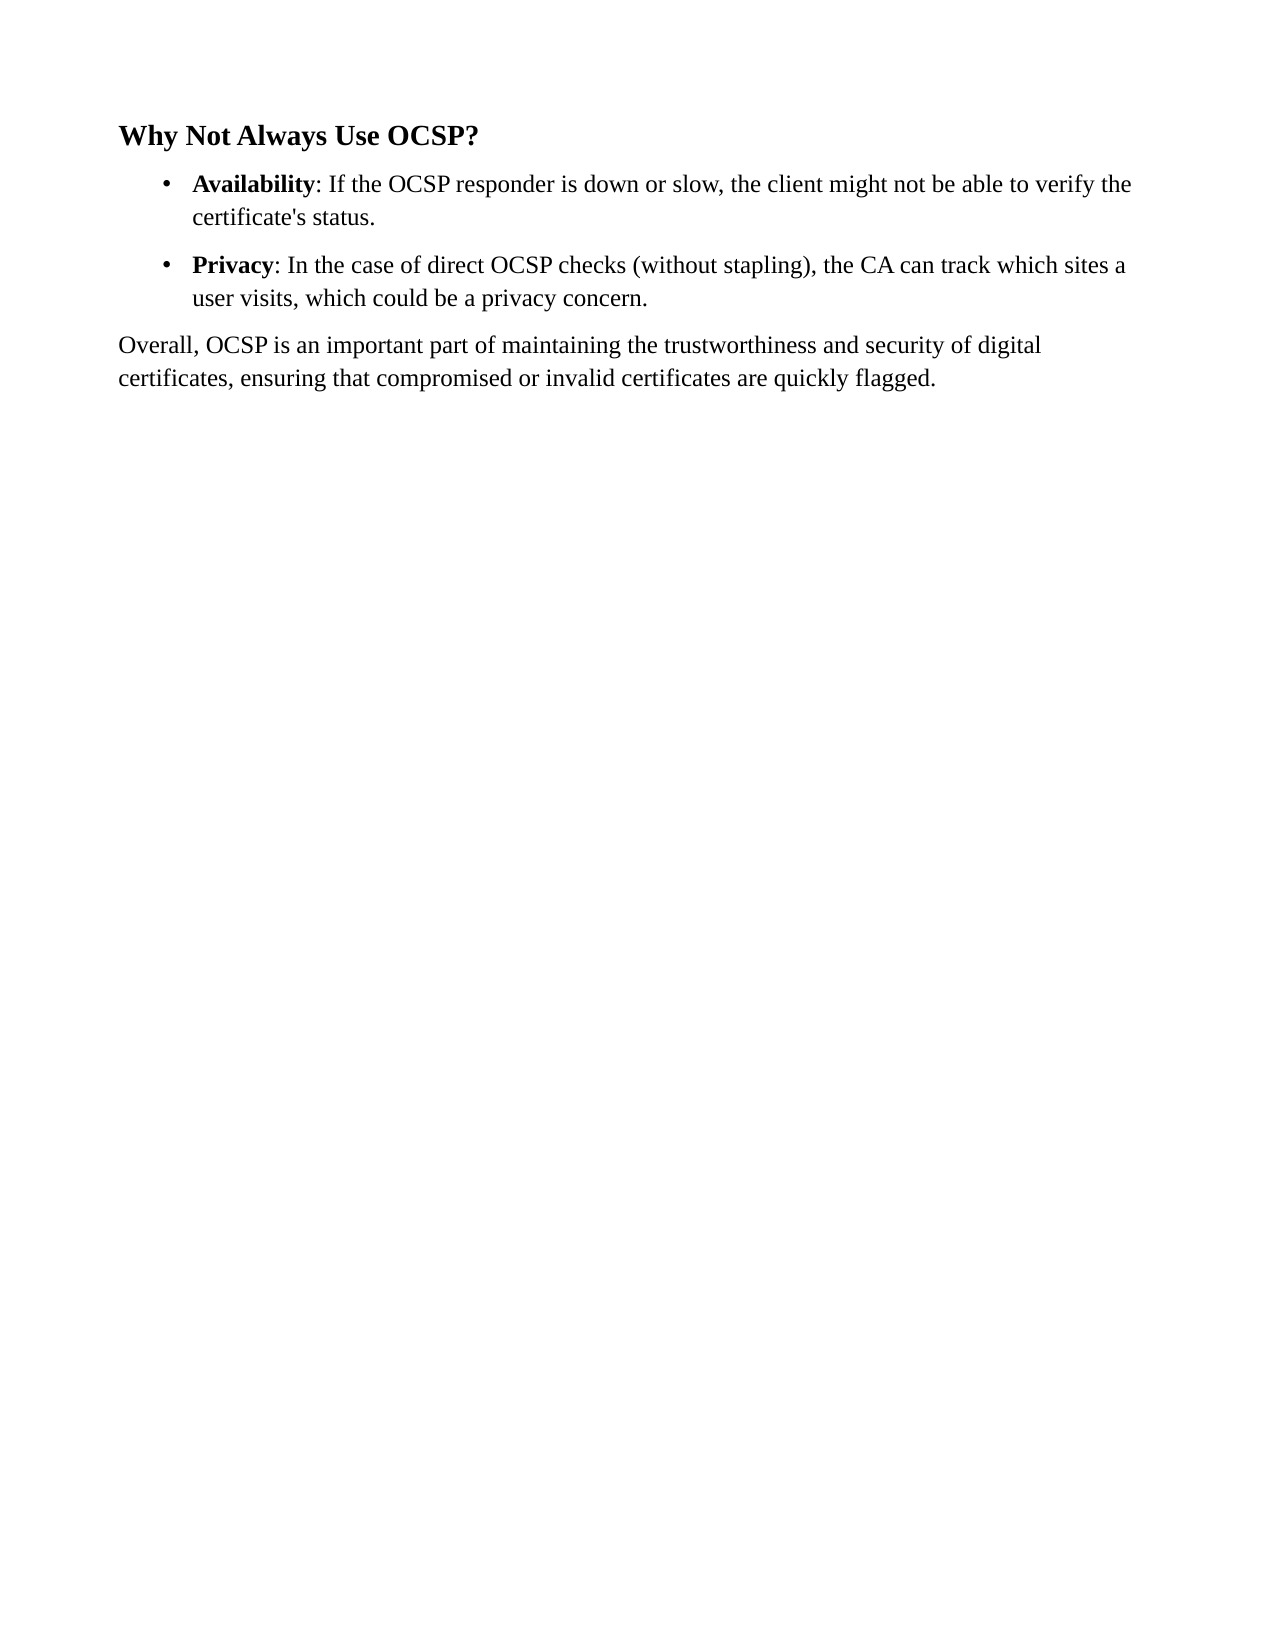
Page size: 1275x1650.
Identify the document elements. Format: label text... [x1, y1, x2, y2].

list Availability: If the OCSP responder is down or slow, the client might not be able to verify the certificate's status. [162, 169, 1157, 231]
list Privacy: In the case of direct OCSP checks (without stapling), the CA can track which sites a user visits, which could be a privacy concern. [162, 250, 1157, 312]
subtitle Why Not Always Use OCSP? [118, 118, 1157, 152]
text Overall, OCSP is an important part of maintaining the trustworthiness and security of digital certificates, ensuring that compromised or invalid certificates are quickly flagged. [118, 330, 1157, 392]
